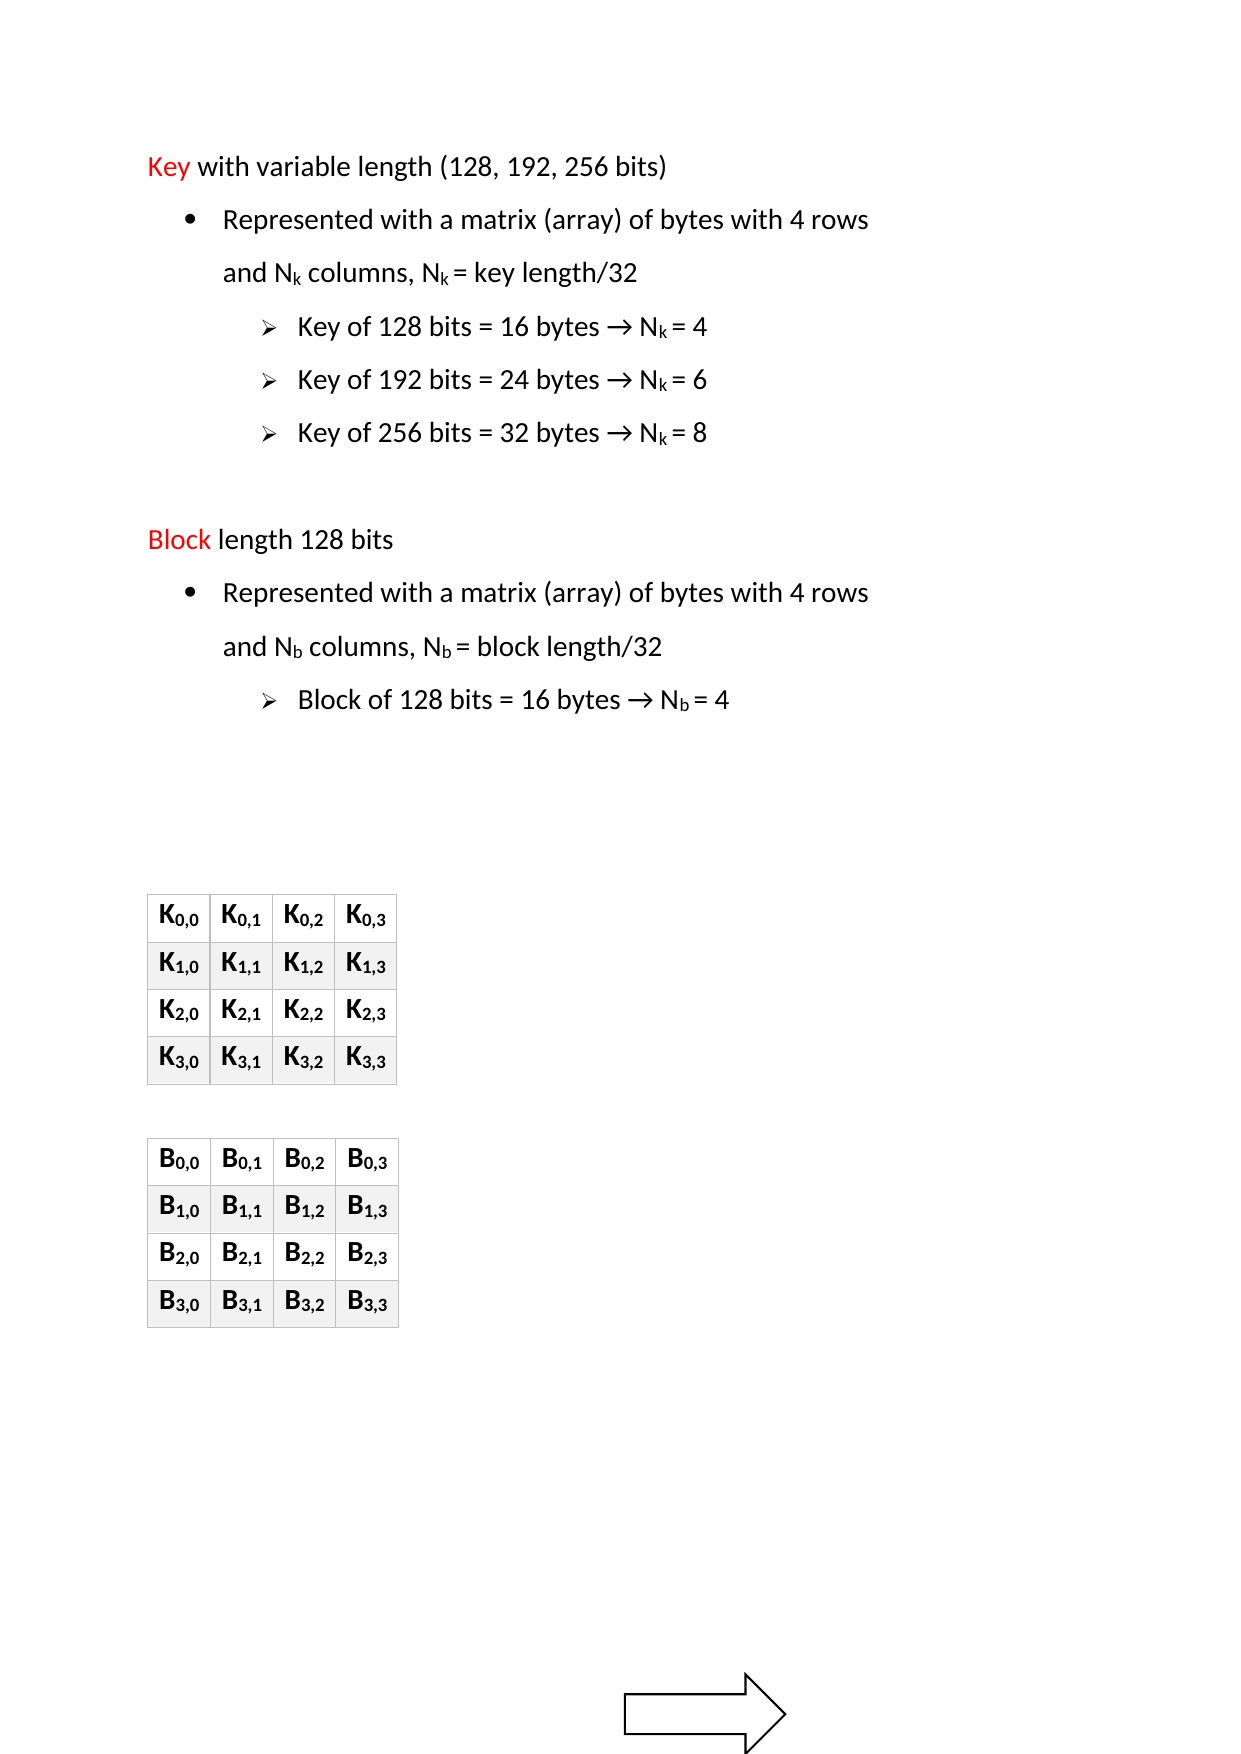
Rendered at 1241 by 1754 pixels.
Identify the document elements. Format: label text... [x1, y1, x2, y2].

list Key of 128 bits = 16 bytes → Nk = 4 [260, 308, 1093, 343]
list and Nk columns, Nk = key length/32 [223, 254, 1093, 290]
table_cell K2,0 [148, 990, 209, 1036]
text Key with variable length (128, 192, 256 bits) [148, 148, 1093, 183]
table_cell B2,0 [148, 1234, 210, 1280]
table_header B0,2 [274, 1139, 335, 1185]
table_cell K2,3 [335, 990, 396, 1036]
table_cell B1,0 [148, 1186, 210, 1232]
table_cell K3,3 [335, 1037, 396, 1083]
table_cell K3,0 [148, 1037, 209, 1083]
table_cell B2,3 [336, 1234, 398, 1280]
table_header K0,2 [273, 895, 334, 942]
table_cell B1,2 [274, 1186, 335, 1232]
table_cell B2,1 [211, 1234, 273, 1280]
table_cell B3,3 [336, 1281, 398, 1327]
table_header B0,1 [211, 1139, 273, 1185]
table_cell B3,2 [274, 1281, 335, 1327]
list Represented with a matrix (array) of bytes with 4 rows [185, 574, 1093, 610]
table_cell B2,2 [274, 1234, 335, 1280]
list Key of 192 bits = 24 bytes → Nk = 6 [260, 361, 1093, 397]
list Block of 128 bits = 16 bytes → Nb = 4 [260, 681, 1093, 717]
table_header K0,1 [211, 895, 272, 942]
table_cell K2,2 [273, 990, 334, 1036]
table_header B0,3 [336, 1139, 398, 1185]
list and Nb columns, Nb = block length/32 [223, 628, 1093, 663]
table_header B0,0 [148, 1139, 210, 1185]
list Key of 256 bits = 32 bytes → Nk = 8 [260, 414, 1093, 450]
table_header K0,0 [148, 895, 209, 942]
list Represented with a matrix (array) of bytes with 4 rows [185, 201, 1093, 237]
table_header K0,3 [335, 895, 396, 942]
table_cell B1,3 [336, 1186, 398, 1232]
table_cell K1,2 [273, 943, 334, 989]
table_cell K1,1 [211, 943, 272, 989]
table_cell K1,0 [148, 943, 209, 989]
table_cell K3,1 [211, 1037, 272, 1083]
table_cell B3,1 [211, 1281, 273, 1327]
table_cell B3,0 [148, 1281, 210, 1327]
text Block length 128 bits [148, 521, 1093, 557]
table_cell K3,2 [273, 1037, 334, 1083]
table_cell K1,3 [335, 943, 396, 989]
table_cell B1,1 [211, 1186, 273, 1232]
table_cell K2,1 [211, 990, 272, 1036]
